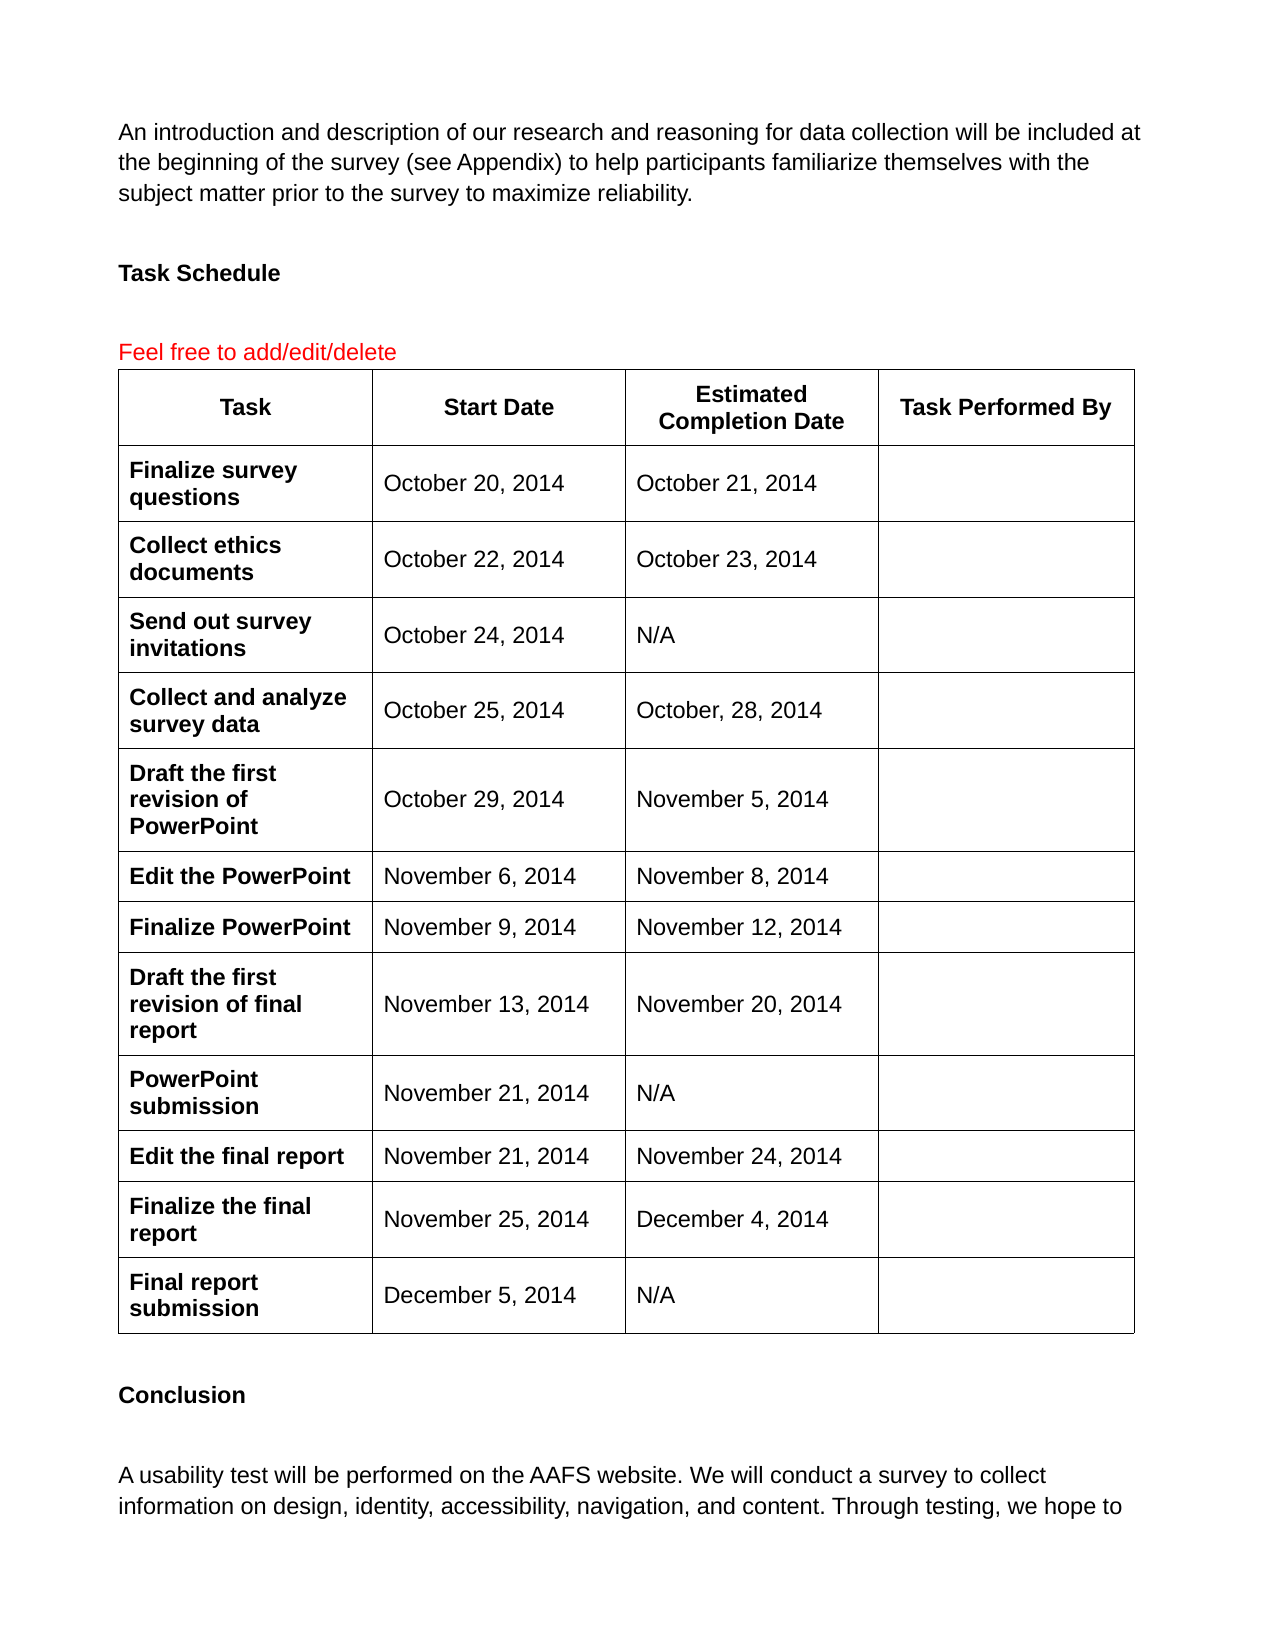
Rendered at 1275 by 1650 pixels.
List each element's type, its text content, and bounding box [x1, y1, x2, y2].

table_cell [879, 852, 1134, 901]
table_cell Finalize survey questions [119, 446, 372, 521]
table_cell November 25, 2014 [373, 1182, 625, 1257]
table_cell October 20, 2014 [373, 446, 625, 521]
table_cell November 6, 2014 [373, 852, 625, 901]
table_cell [879, 673, 1134, 748]
table_cell November 21, 2014 [373, 1131, 625, 1181]
table_cell [879, 902, 1134, 952]
table_cell October 25, 2014 [373, 673, 625, 748]
table_cell November 9, 2014 [373, 902, 625, 952]
table_cell Finalize PowerPoint [119, 902, 372, 952]
table_cell Draft the first revision of final report [119, 953, 372, 1055]
table_cell November 24, 2014 [626, 1131, 878, 1181]
table_header Task Performed By [879, 370, 1134, 445]
table_cell PowerPoint submission [119, 1056, 372, 1130]
table_cell [879, 749, 1134, 851]
table_cell October 22, 2014 [373, 522, 625, 597]
table_cell [879, 1182, 1134, 1257]
text Feel free to add/edit/delete [118, 339, 1157, 366]
table_cell November 8, 2014 [626, 852, 878, 901]
table_cell [879, 446, 1134, 521]
table_cell Draft the first revision of PowerPoint [119, 749, 372, 851]
table_cell Final report submission [119, 1258, 372, 1333]
text Conclusion [118, 1382, 1157, 1409]
text A usability test will be performed on the AAFS website. We will conduct a survey to collect information on design, identity, accessibility, navigation, and content. Through testing, we hope to [118, 1461, 1157, 1519]
table_cell October 29, 2014 [373, 749, 625, 851]
table_cell November 21, 2014 [373, 1056, 625, 1130]
table_cell November 13, 2014 [373, 953, 625, 1055]
table_cell [879, 1131, 1134, 1181]
table_cell November 5, 2014 [626, 749, 878, 851]
table_cell [879, 1258, 1134, 1333]
table_cell Send out survey invitations [119, 598, 372, 672]
table_header Estimated Completion Date [626, 370, 878, 445]
table_cell October 24, 2014 [373, 598, 625, 672]
table_cell [879, 1056, 1134, 1130]
table_cell [879, 522, 1134, 597]
table_cell N/A [626, 1056, 878, 1130]
table_header Start Date [373, 370, 625, 445]
table_cell Collect and analyze survey data [119, 673, 372, 748]
table_cell November 12, 2014 [626, 902, 878, 952]
table_cell October 23, 2014 [626, 522, 878, 597]
table_cell October 21, 2014 [626, 446, 878, 521]
table_cell N/A [626, 1258, 878, 1333]
table_cell Collect ethics documents [119, 522, 372, 597]
text Task Schedule [118, 259, 1157, 286]
table_cell Edit the PowerPoint [119, 852, 372, 901]
table_cell N/A [626, 598, 878, 672]
table_cell Edit the final report [119, 1131, 372, 1181]
text An introduction and description of our research and reasoning for data collection will be included at the beginning of the survey (see Appendix) to help participants familiarize themselves with the subject matter prior to the survey to maximize reliability. [118, 118, 1157, 206]
table_cell December 5, 2014 [373, 1258, 625, 1333]
table_cell October, 28, 2014 [626, 673, 878, 748]
table_cell [879, 598, 1134, 672]
table_cell November 20, 2014 [626, 953, 878, 1055]
table_cell [879, 953, 1134, 1055]
table_cell Finalize the final report [119, 1182, 372, 1257]
table_cell December 4, 2014 [626, 1182, 878, 1257]
table_header Task [119, 370, 372, 445]
